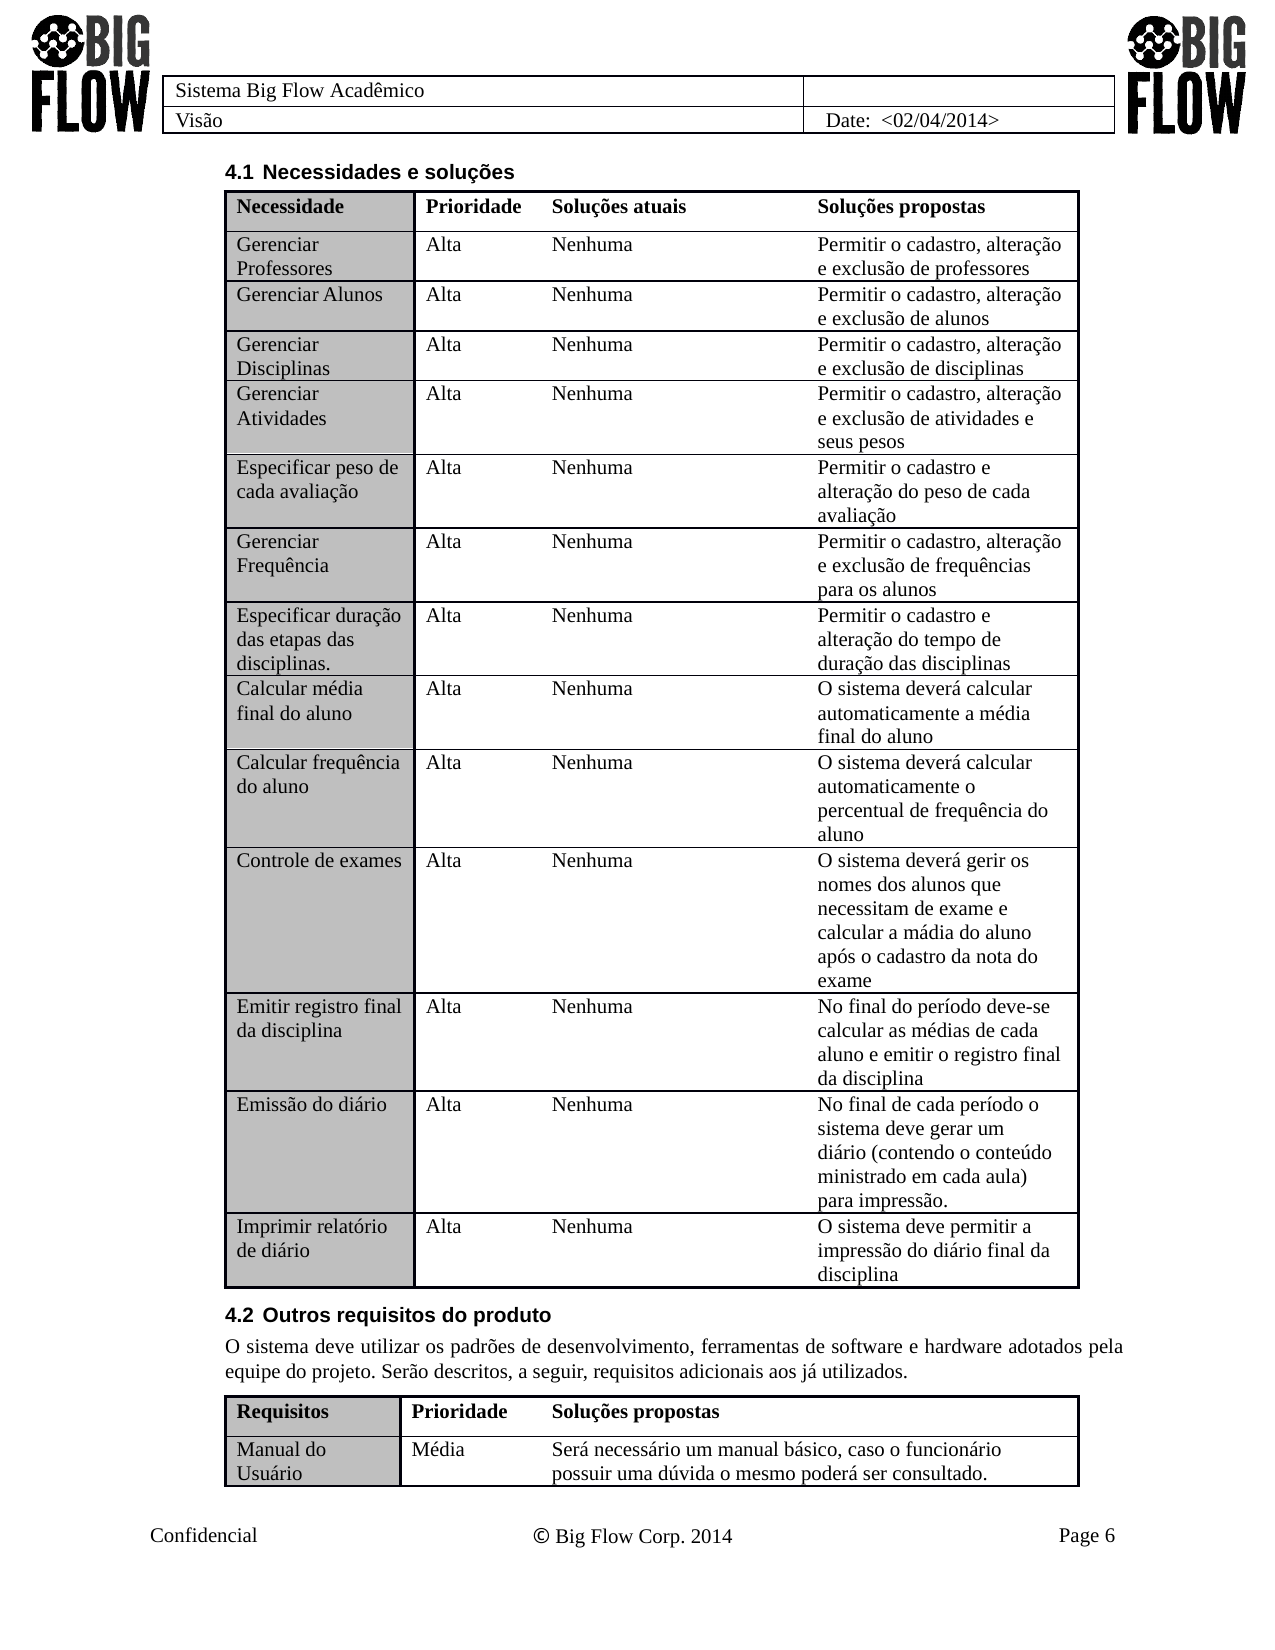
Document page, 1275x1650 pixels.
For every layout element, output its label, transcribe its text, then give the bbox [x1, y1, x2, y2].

table_cell Alta [416, 529, 540, 601]
table_cell Permitir o cadastro e alteração do tempo de duração das disciplinas [806, 603, 1077, 675]
table_header Prioridade [402, 1398, 540, 1436]
table_cell O sistema deve permitir a impressão do diário final da disciplina [806, 1214, 1077, 1286]
list O sistema deve utilizar os padrões de desenvolvimento, ferramentas de software e hardware adotados pela equipe do projeto. Serão descritos, a seguir, requisitos adicionais aos já utilizados. [225, 1333, 1125, 1383]
table_cell O sistema deverá gerir os nomes dos alunos que necessitam de exame e calcular a mádia do aluno após o cadastro da nota do exame [806, 848, 1077, 992]
table_cell Gerenciar Atividades [227, 381, 413, 453]
table_cell Calcular frequência do aluno [227, 750, 413, 846]
table_cell Média [402, 1437, 540, 1485]
table_cell Nenhuma [540, 381, 806, 453]
table_cell Emissão do diário [227, 1092, 413, 1212]
table_cell Alta [416, 603, 540, 675]
table_cell Gerenciar Alunos [227, 282, 413, 330]
table_cell Nenhuma [540, 282, 806, 330]
table_cell Alta [416, 750, 540, 846]
table_cell Nenhuma [540, 994, 806, 1090]
table_cell Nenhuma [540, 1092, 806, 1212]
table_cell Nenhuma [540, 232, 806, 280]
table_cell Especificar duração das etapas das disciplinas. [227, 603, 413, 675]
table_header Necessidade [227, 193, 413, 231]
table_cell Alta [416, 455, 540, 527]
table_cell Gerenciar Frequência [227, 529, 413, 601]
table_header Soluções propostas [540, 1398, 1077, 1436]
table_cell Permitir o cadastro, alteração e exclusão de disciplinas [806, 332, 1077, 380]
table_cell Nenhuma [540, 676, 806, 748]
table_cell Emitir registro final da disciplina [227, 994, 413, 1090]
table_cell Alta [416, 994, 540, 1090]
table_cell Nenhuma [540, 603, 806, 675]
table_cell Alta [416, 332, 540, 380]
table_cell Nenhuma [540, 1214, 806, 1286]
table_cell Nenhuma [540, 455, 806, 527]
table_cell No final de cada período o sistema deve gerar um diário (contendo o conteúdo ministrado em cada aula) para impressão. [806, 1092, 1077, 1212]
table_cell Alta [416, 1214, 540, 1286]
table_cell Será necessário um manual básico, caso o funcionário possuir uma dúvida o mesmo poderá ser consultado. [540, 1437, 1077, 1485]
table_cell Nenhuma [540, 750, 806, 846]
table_cell Alta [416, 676, 540, 748]
picture [1125, 14, 1248, 136]
table_cell Calcular média final do aluno [227, 676, 413, 748]
table_cell Permitir o cadastro, alteração e exclusão de atividades e seus pesos [806, 381, 1077, 453]
subtitle Necessidades e soluções [225, 159, 1125, 184]
table_cell No final do período deve-se calcular as médias de cada aluno e emitir o registro final da disciplina [806, 994, 1077, 1090]
table_header Prioridade [416, 193, 540, 231]
picture [30, 13, 152, 134]
table_cell Permitir o cadastro, alteração e exclusão de frequências para os alunos [806, 529, 1077, 601]
table_cell Gerenciar Disciplinas [227, 332, 413, 380]
table_cell Alta [416, 381, 540, 453]
table_header Soluções propostas [806, 193, 1077, 231]
table_cell Especificar peso de cada avaliação [227, 455, 413, 527]
table_cell O sistema deverá calcular automaticamente a média final do aluno [806, 676, 1077, 748]
table_cell Gerenciar Professores [227, 232, 413, 280]
table_cell Imprimir relatório de diário [227, 1214, 413, 1286]
table_header Requisitos [227, 1398, 399, 1436]
table_cell Controle de exames [227, 848, 413, 992]
table_cell Nenhuma [540, 848, 806, 992]
table_cell Alta [416, 1092, 540, 1212]
table_cell O sistema deverá calcular automaticamente o percentual de frequência do aluno [806, 750, 1077, 846]
table_header Soluções atuais [540, 193, 806, 231]
table_cell Permitir o cadastro, alteração e exclusão de alunos [806, 282, 1077, 330]
table_cell Alta [416, 232, 540, 280]
table_cell Permitir o cadastro, alteração e exclusão de professores [806, 232, 1077, 280]
table_cell Alta [416, 282, 540, 330]
table_cell Permitir o cadastro e alteração do peso de cada avaliação [806, 455, 1077, 527]
table_cell Manual do Usuário [227, 1437, 399, 1485]
subtitle Outros requisitos do produto [225, 1301, 1125, 1326]
table_cell Nenhuma [540, 332, 806, 380]
table_cell Nenhuma [540, 529, 806, 601]
table_cell Alta [416, 848, 540, 992]
